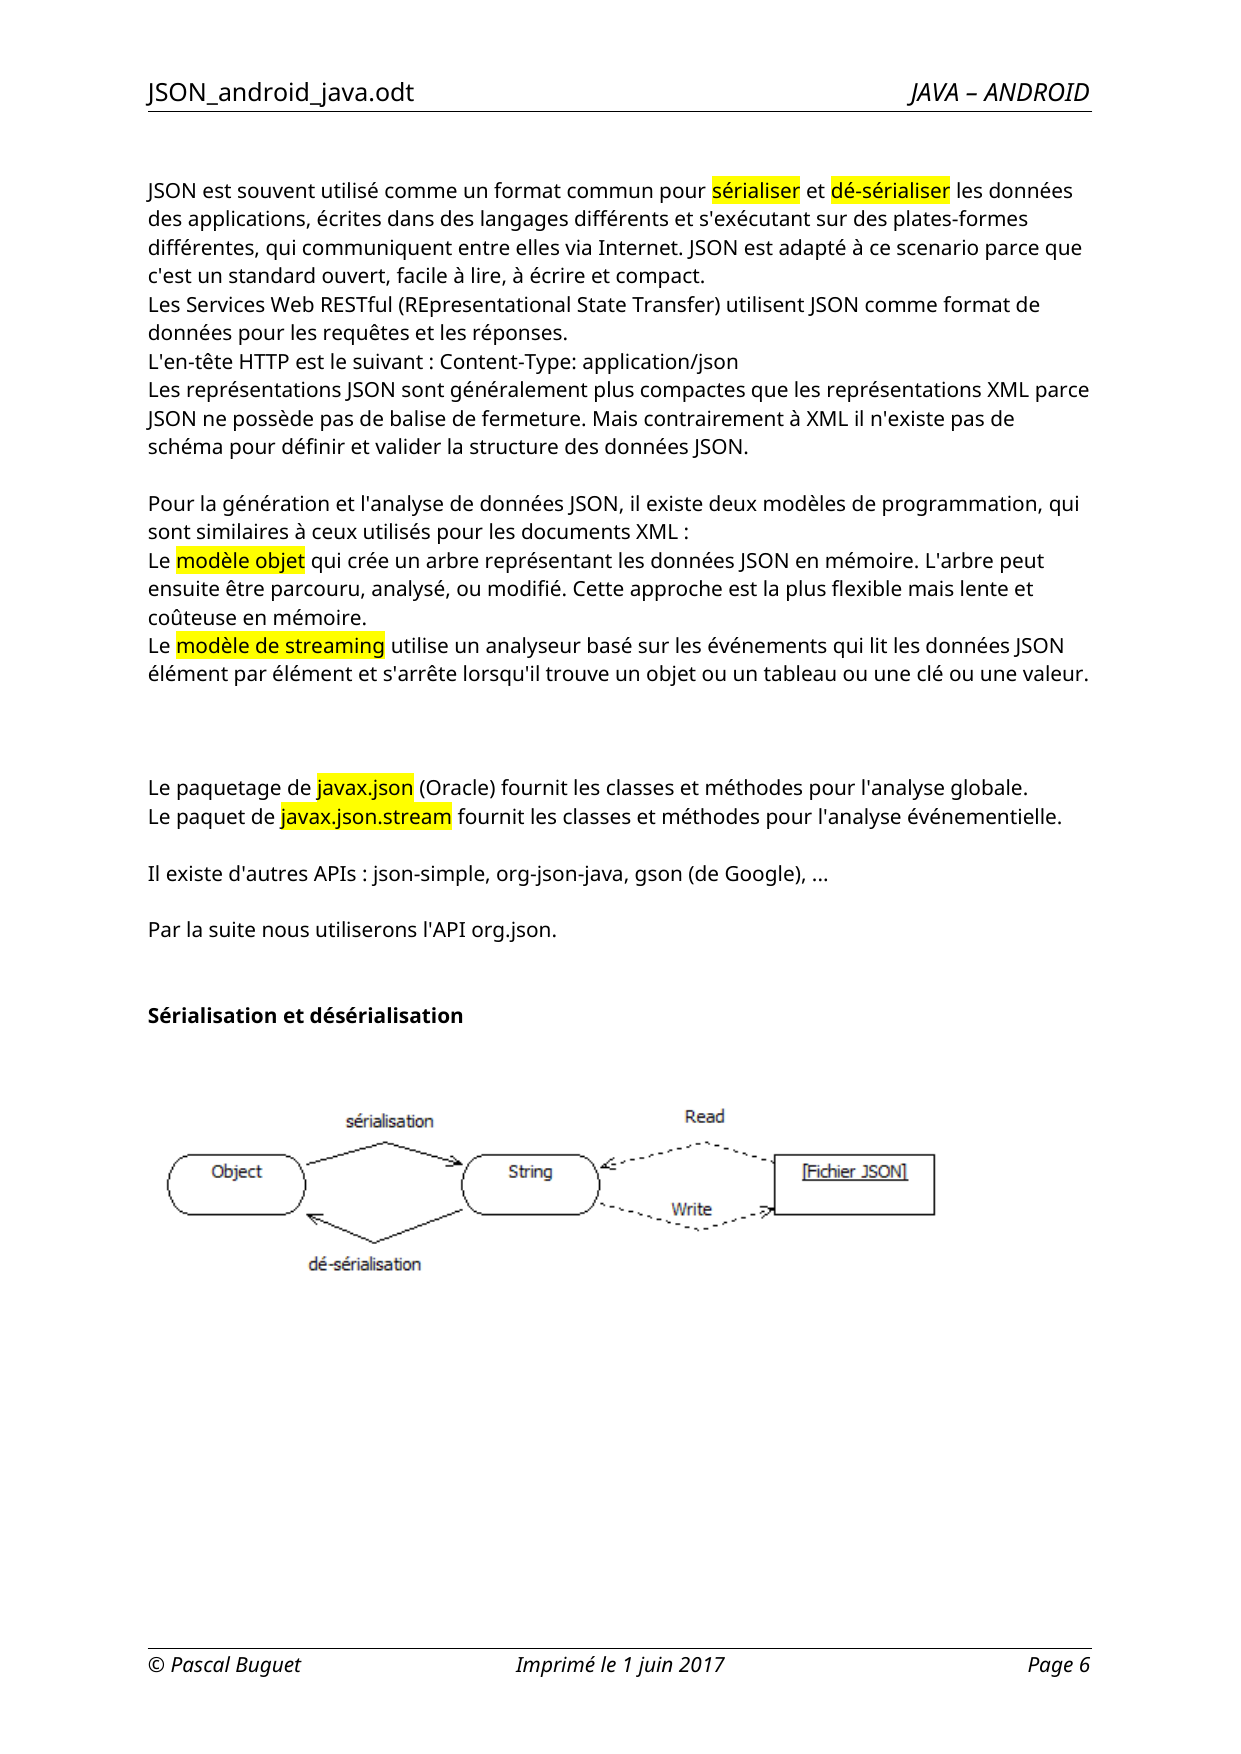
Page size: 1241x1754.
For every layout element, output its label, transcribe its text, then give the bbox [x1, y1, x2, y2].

text Par la suite nous utiliserons l'API org.json. [148, 916, 1092, 944]
text Sérialisation et désérialisation [148, 1001, 1092, 1029]
text Le modèle objet qui crée un arbre représentant les données JSON en mémoire. L'arbre peut ensuite être parcouru, analysé, ou modifié. Cette approche est la plus flexible mais lente et coûteuse en mémoire. [148, 546, 1092, 631]
text Les représentations JSON sont généralement plus compactes que les représentations XML parce JSON ne possède pas de balise de fermeture. Mais contrairement à XML il n'existe pas de schéma pour définir et valider la structure des données JSON. [148, 375, 1092, 461]
text Pour la génération et l'analyse de données JSON, il existe deux modèles de programmation, qui sont similaires à ceux utilisés pour les documents XML : [148, 489, 1092, 546]
text L'en-tête HTTP est le suivant : Content-Type: application/json [148, 347, 1092, 375]
text JSON est souvent utilisé comme un format commun pour sérialiser et dé-sérialiser les données des applications, écrites dans des langages différents et s'exécutant sur des plates-formes différentes, qui communiquent entre elles via Internet. JSON est adapté à ce scenario parce que c'est un standard ouvert, facile à lire, à écrire et compact. [148, 176, 1092, 290]
text Le modèle de streaming utilise un analyseur basé sur les événements qui lit les données JSON élément par élément et s'arrête lorsqu'il trouve un objet ou un tableau ou une clé ou une valeur. [148, 631, 1092, 688]
text Il existe d'autres APIs : json-simple, org-json-java, gson (de Google), ... [148, 859, 1092, 887]
picture [147, 1057, 951, 1288]
text Les Services Web RESTful (REpresentational State Transfer) utilisent JSON comme format de données pour les requêtes et les réponses. [148, 290, 1092, 347]
text Le paquetage de javax.json (Oracle) fournit les classes et méthodes pour l'analyse globale. [148, 773, 1092, 802]
text Le paquet de javax.json.stream fournit les classes et méthodes pour l'analyse événementielle. [148, 802, 1092, 830]
